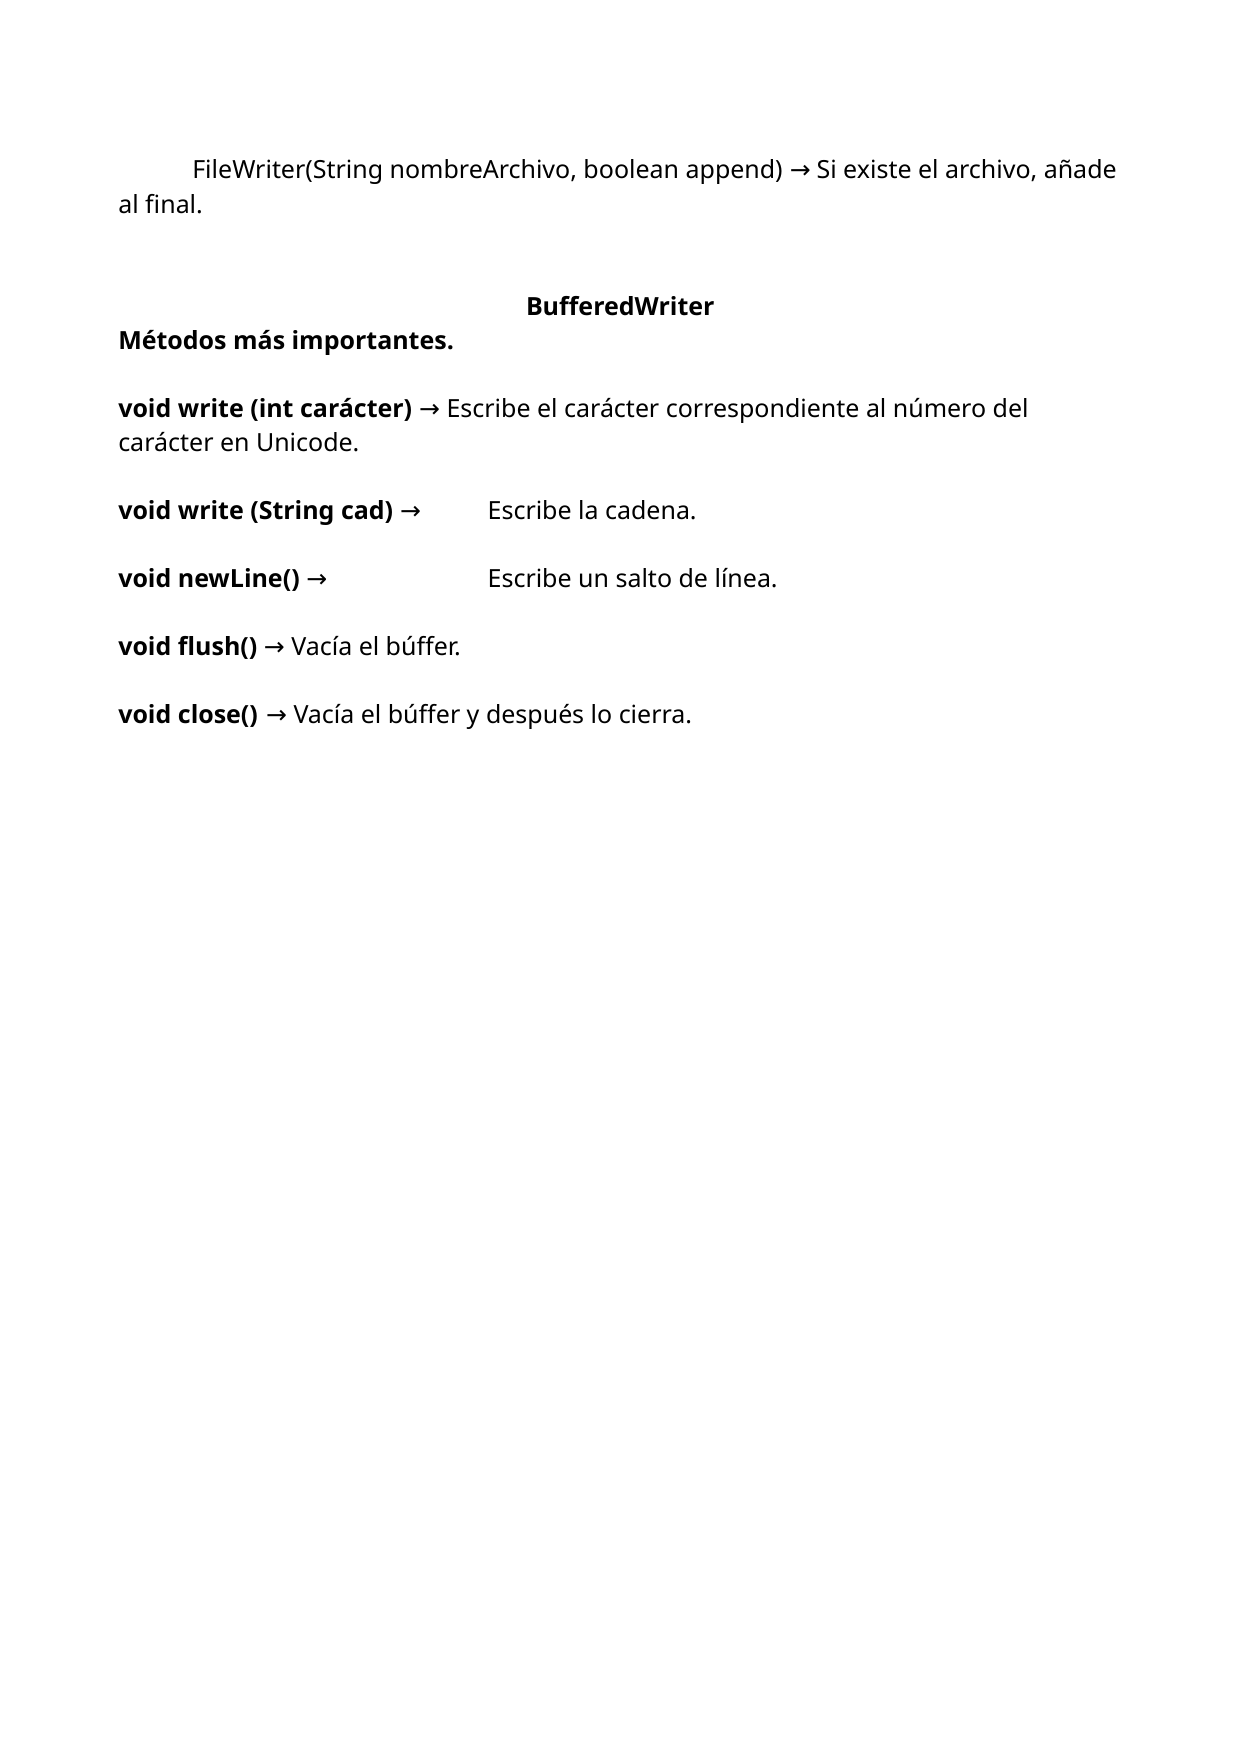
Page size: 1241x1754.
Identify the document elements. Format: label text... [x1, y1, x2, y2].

text void newLine() → Escribe un salto de línea. [118, 561, 1122, 595]
text Métodos más importantes. [118, 322, 1122, 357]
text void write (int carácter) → Escribe el carácter correspondiente al número del carácter en Unicode. [118, 391, 1122, 459]
text FileWriter(String nombreArchivo, boolean append) → Si existe el archivo, añade al final. [118, 152, 1122, 220]
text void write (String cad) → Escribe la cadena. [118, 493, 1122, 527]
text void flush() → Vacía el búffer. [118, 629, 1122, 663]
text BufferedWriter [118, 288, 1122, 322]
text void close() → Vacía el búffer y después lo cierra. [118, 697, 1122, 731]
